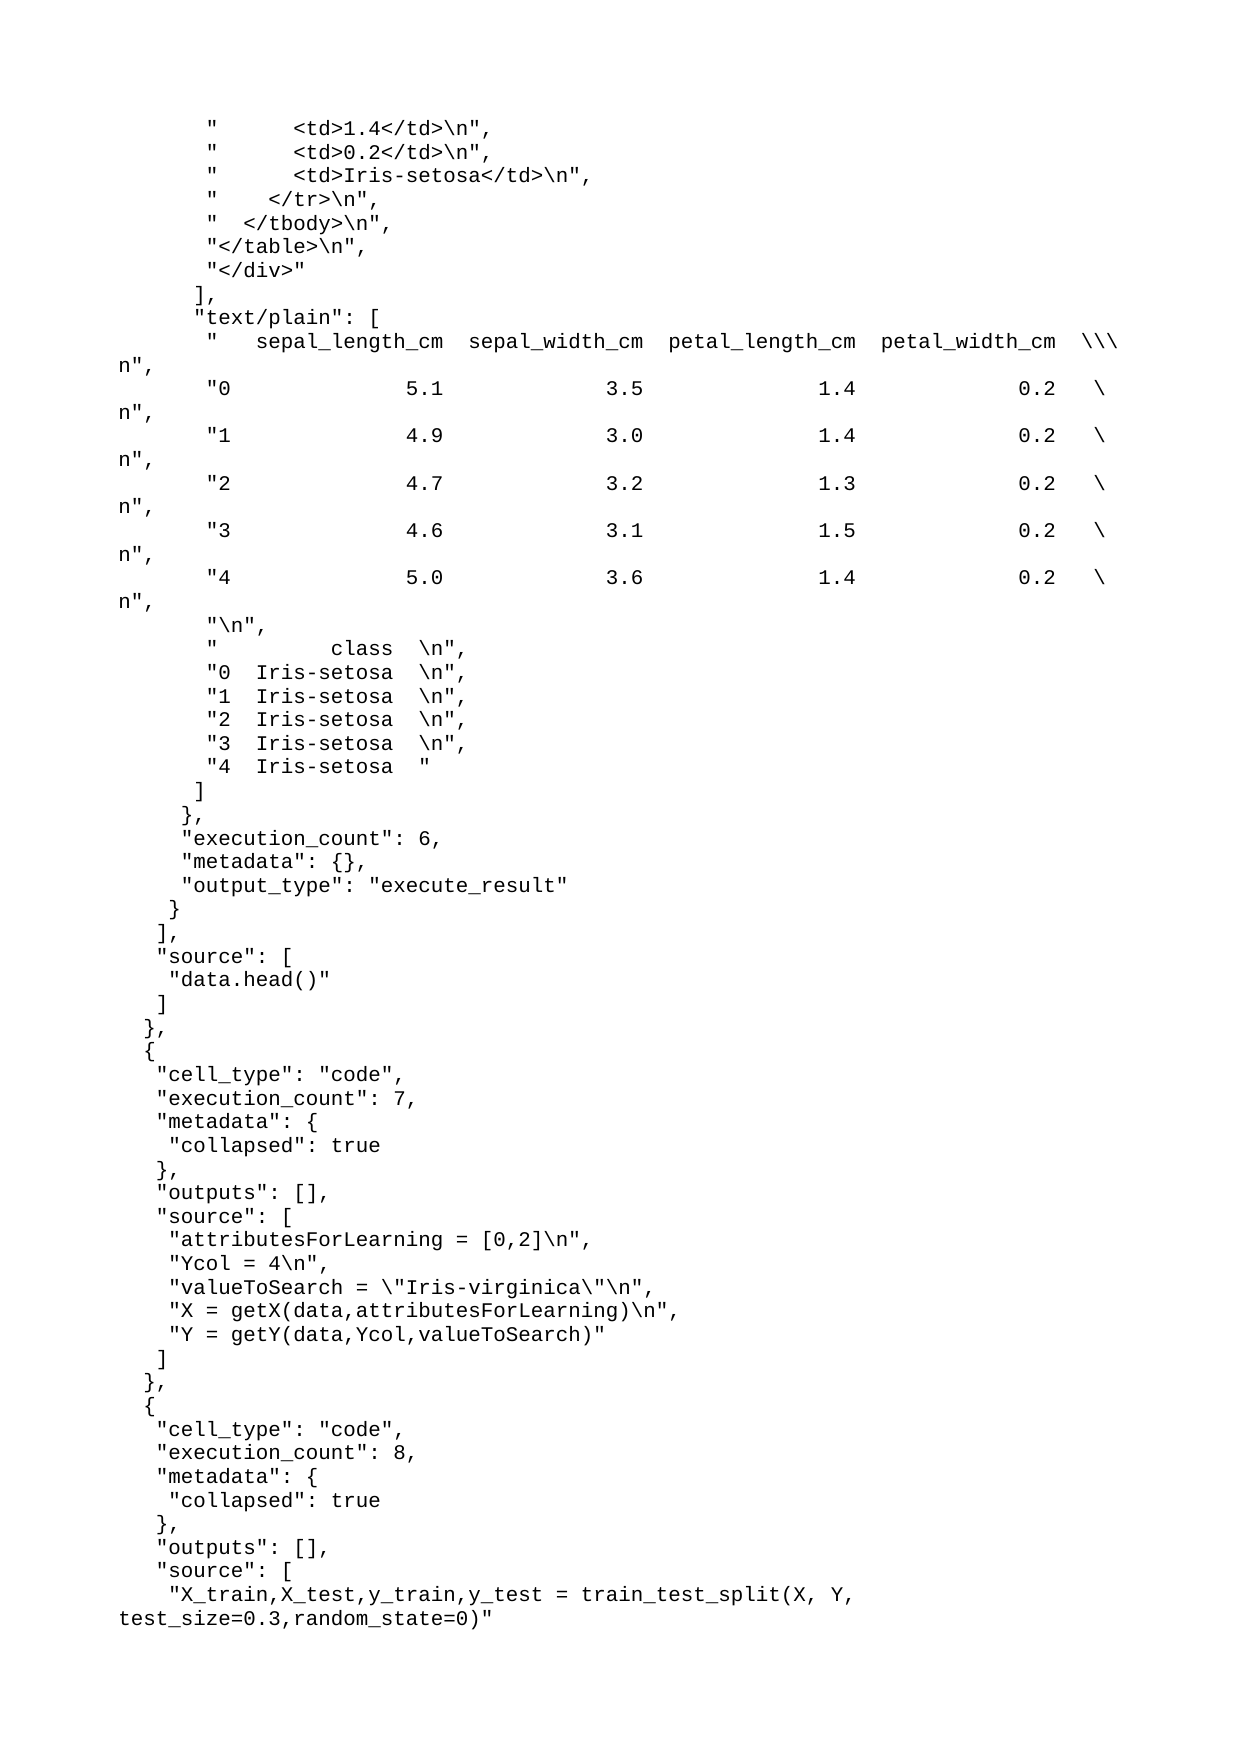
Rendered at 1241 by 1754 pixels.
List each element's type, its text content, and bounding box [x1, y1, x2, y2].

text "Ycol = 4\n", [118, 1253, 1122, 1277]
text "collapsed": true [118, 1135, 1122, 1158]
text }, [118, 1017, 1122, 1040]
text } [118, 898, 1122, 922]
text "metadata": {}, [118, 851, 1122, 875]
text "0 5.1 3.5 1.4 0.2 \n", [118, 378, 1122, 426]
text "cell_type": "code", [118, 1064, 1122, 1088]
text "0 Iris-setosa \n", [118, 662, 1122, 686]
text " <td>0.2</td>\n", [118, 142, 1122, 165]
text "execution_count": 7, [118, 1088, 1122, 1111]
text { [118, 1040, 1122, 1064]
text "outputs": [], [118, 1537, 1122, 1561]
text "2 Iris-setosa \n", [118, 709, 1122, 733]
text "4 5.0 3.6 1.4 0.2 \n", [118, 567, 1122, 615]
text " <td>1.4</td>\n", [118, 118, 1122, 142]
text "1 Iris-setosa \n", [118, 686, 1122, 709]
text "source": [ [118, 946, 1122, 969]
text "execution_count": 8, [118, 1442, 1122, 1466]
text }, [118, 1513, 1122, 1537]
text "text/plain": [ [118, 307, 1122, 331]
text "metadata": { [118, 1111, 1122, 1135]
text ], [118, 284, 1122, 307]
text "3 4.6 3.1 1.5 0.2 \n", [118, 520, 1122, 567]
text "output_type": "execute_result" [118, 875, 1122, 898]
text " class \n", [118, 638, 1122, 662]
text " </tbody>\n", [118, 213, 1122, 236]
text "cell_type": "code", [118, 1419, 1122, 1442]
text }, [118, 1158, 1122, 1182]
text "valueToSearch = \"Iris-virginica\"\n", [118, 1277, 1122, 1300]
text ], [118, 922, 1122, 946]
text "4 Iris-setosa " [118, 757, 1122, 780]
text "</table>\n", [118, 236, 1122, 260]
text " </tr>\n", [118, 189, 1122, 213]
text "outputs": [], [118, 1182, 1122, 1206]
text ] [118, 993, 1122, 1017]
text "source": [ [118, 1561, 1122, 1584]
text }, [118, 804, 1122, 827]
text "collapsed": true [118, 1489, 1122, 1513]
text { [118, 1395, 1122, 1419]
text "data.head()" [118, 969, 1122, 993]
text " <td>Iris-setosa</td>\n", [118, 165, 1122, 189]
text "source": [ [118, 1206, 1122, 1229]
text "1 4.9 3.0 1.4 0.2 \n", [118, 426, 1122, 473]
text "</div>" [118, 260, 1122, 284]
text }, [118, 1371, 1122, 1395]
text "Y = getY(data,Ycol,valueToSearch)" [118, 1324, 1122, 1348]
text "2 4.7 3.2 1.3 0.2 \n", [118, 473, 1122, 520]
text ] [118, 780, 1122, 804]
text "metadata": { [118, 1466, 1122, 1489]
text ] [118, 1348, 1122, 1371]
text "\n", [118, 615, 1122, 638]
text " sepal_length_cm sepal_width_cm petal_length_cm petal_width_cm \\\n", [118, 331, 1122, 378]
text "execution_count": 6, [118, 827, 1122, 851]
text "3 Iris-setosa \n", [118, 733, 1122, 757]
text "X = getX(data,attributesForLearning)\n", [118, 1300, 1122, 1324]
text "X_train,X_test,y_train,y_test = train_test_split(X, Y, test_size=0.3,random_state=0)" [118, 1584, 1122, 1631]
text "attributesForLearning = [0,2]\n", [118, 1229, 1122, 1253]
